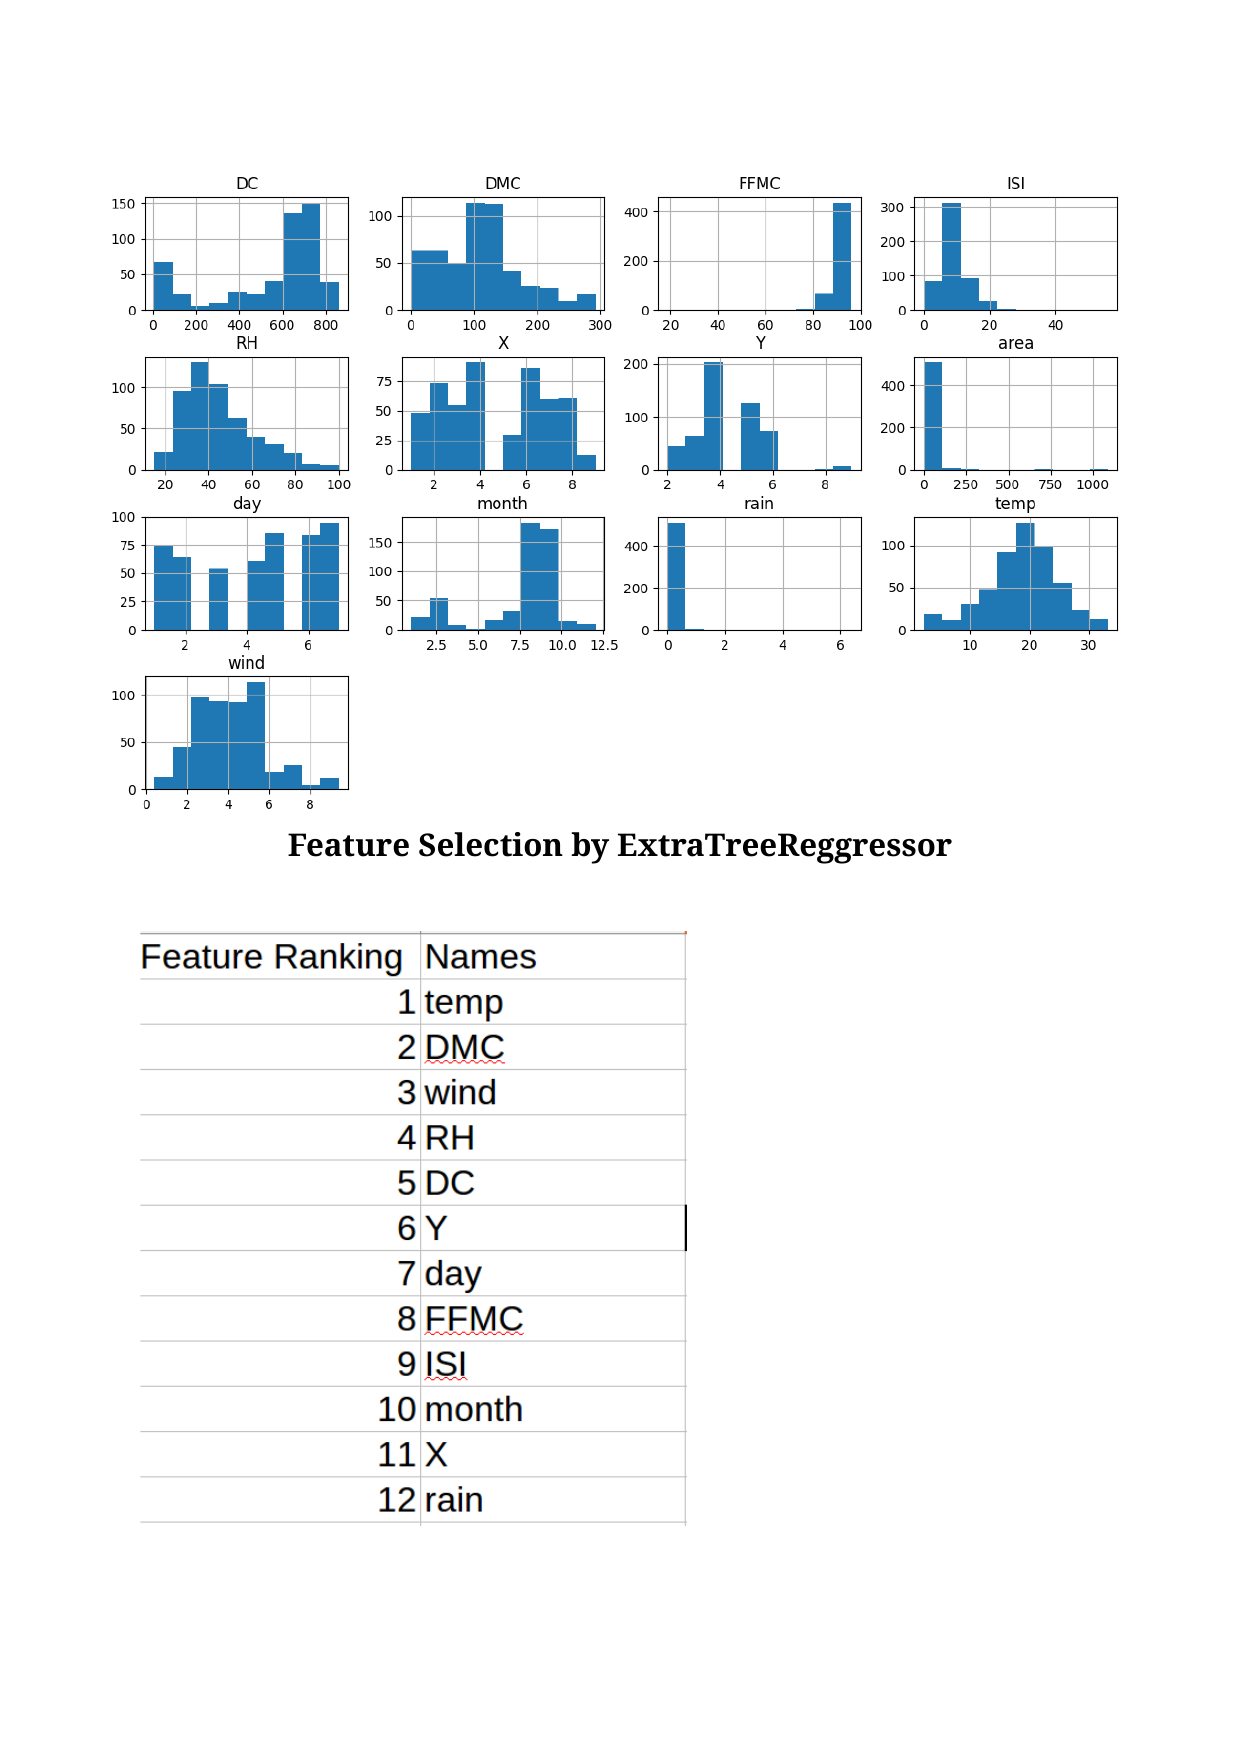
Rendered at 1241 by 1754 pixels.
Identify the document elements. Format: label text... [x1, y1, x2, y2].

text Feature Selection by ExtraTreeReggressor [118, 823, 1122, 865]
picture [0, 146, 1241, 823]
picture [140, 931, 687, 1526]
text [118, 118, 1122, 146]
